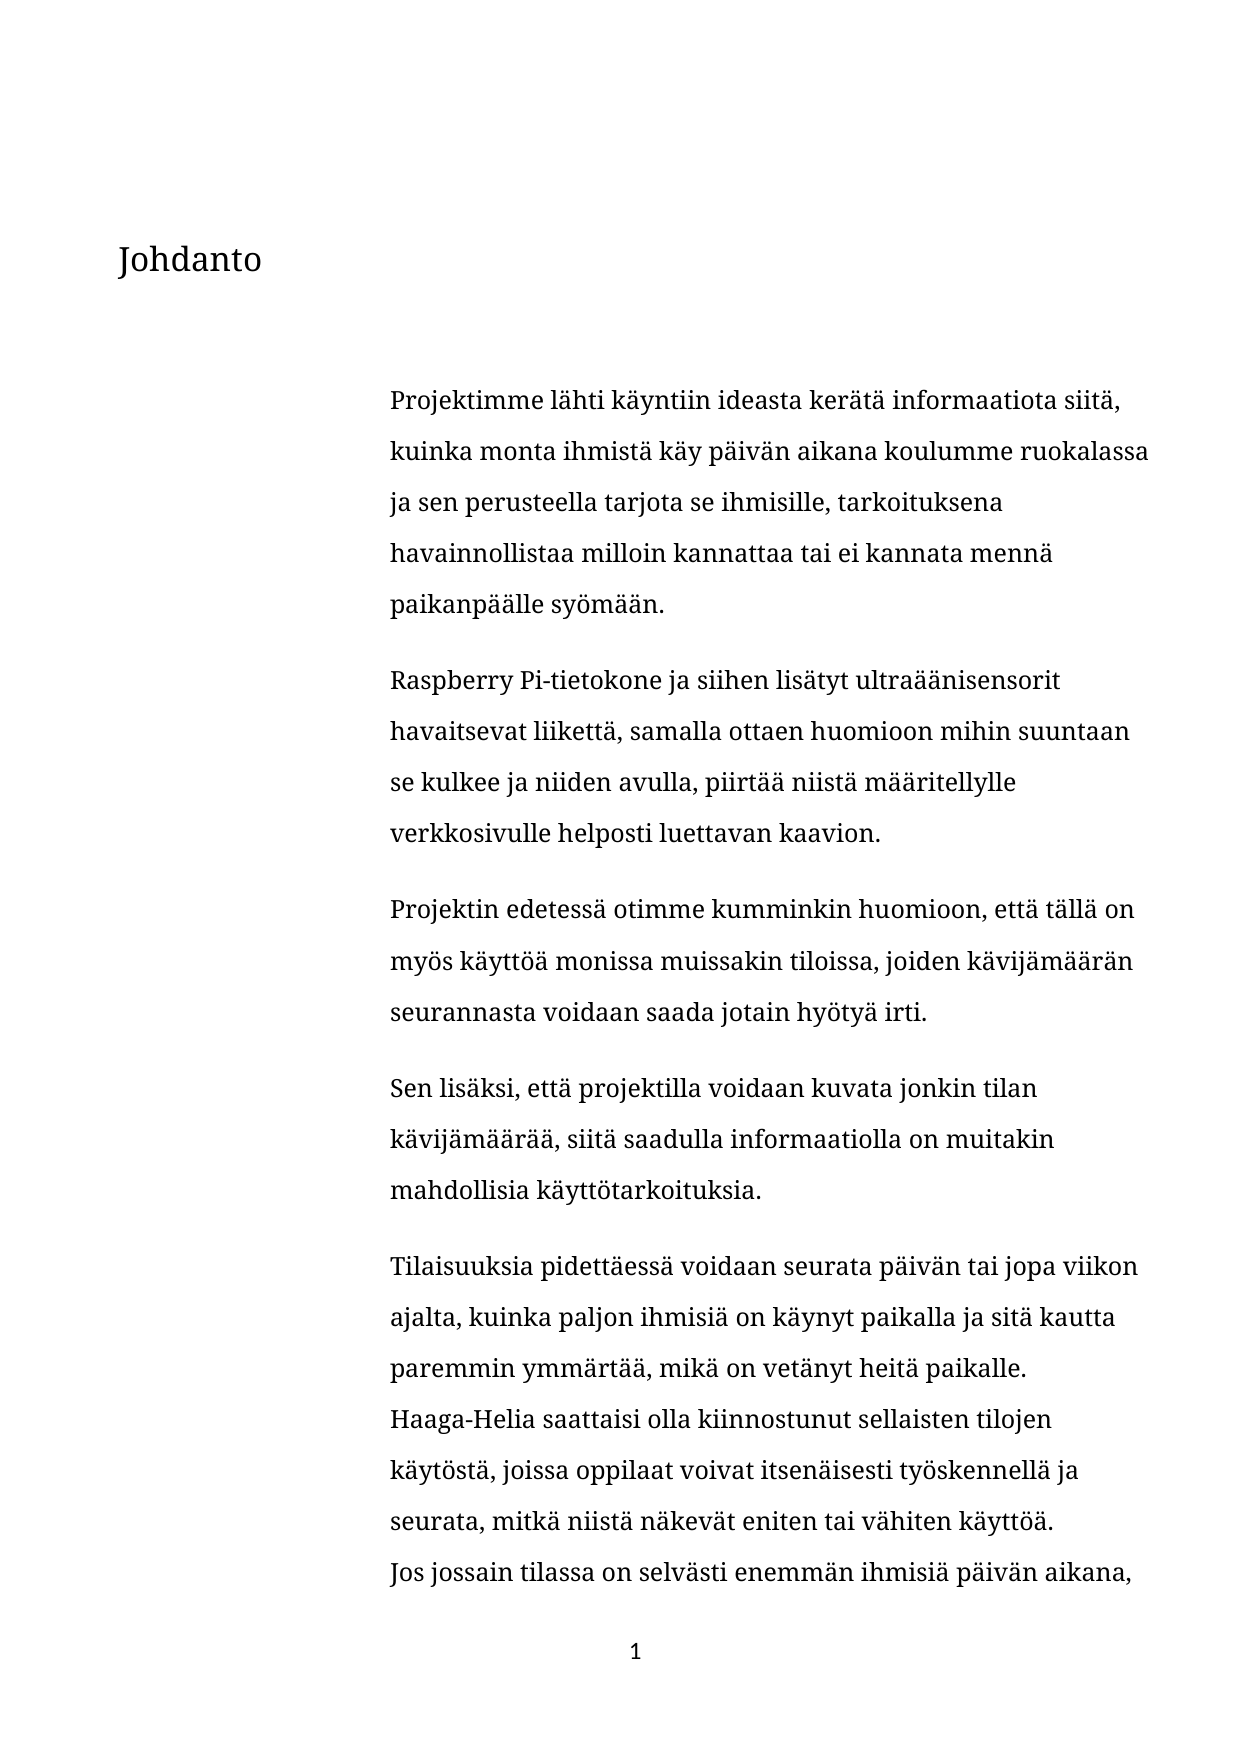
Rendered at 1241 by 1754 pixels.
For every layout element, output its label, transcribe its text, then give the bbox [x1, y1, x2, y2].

text Sen lisäksi, että projektilla voidaan kuvata jonkin tilan kävijämäärää, siitä saadulla informaatiolla on muitakin mahdollisia käyttötarkoituksia. [390, 1070, 1152, 1206]
subtitle Johdanto [118, 236, 1152, 282]
text Projektin edetessä otimme kumminkin huomioon, että tällä on myös käyttöä monissa muissakin tiloissa, joiden kävijämäärän seurannasta voidaan saada jotain hyötyä irti. [390, 892, 1152, 1028]
text Raspberry Pi-tietokone ja siihen lisätyt ultraäänisensorit havaitsevat liikettä, samalla ottaen huomioon mihin suuntaan se kulkee ja niiden avulla, piirtää niistä määritellylle verkkosivulle helposti luettavan kaavion. [390, 663, 1152, 850]
text Projektimme lähti käyntiin ideasta kerätä informaatiota siitä, kuinka monta ihmistä käy päivän aikana koulumme ruokalassa ja sen perusteella tarjota se ihmisille, tarkoituksena havainnollistaa milloin kannattaa tai ei kannata mennä paikanpäälle syömään. [390, 383, 1152, 621]
text Tilaisuuksia pidettäessä voidaan seurata päivän tai jopa viikon ajalta, kuinka paljon ihmisiä on käynyt paikalla ja sitä kautta paremmin ymmärtää, mikä on vetänyt heitä paikalle. Haaga-Helia saattaisi olla kiinnostunut sellaisten tilojen käytöstä, joissa oppilaat voivat itsenäisesti työskennellä ja seurata, mitkä niistä näkevät eniten tai vähiten käyttöä. Jos jossain tilassa on selvästi enemmän ihmisiä päivän aikana, [390, 1248, 1152, 1589]
